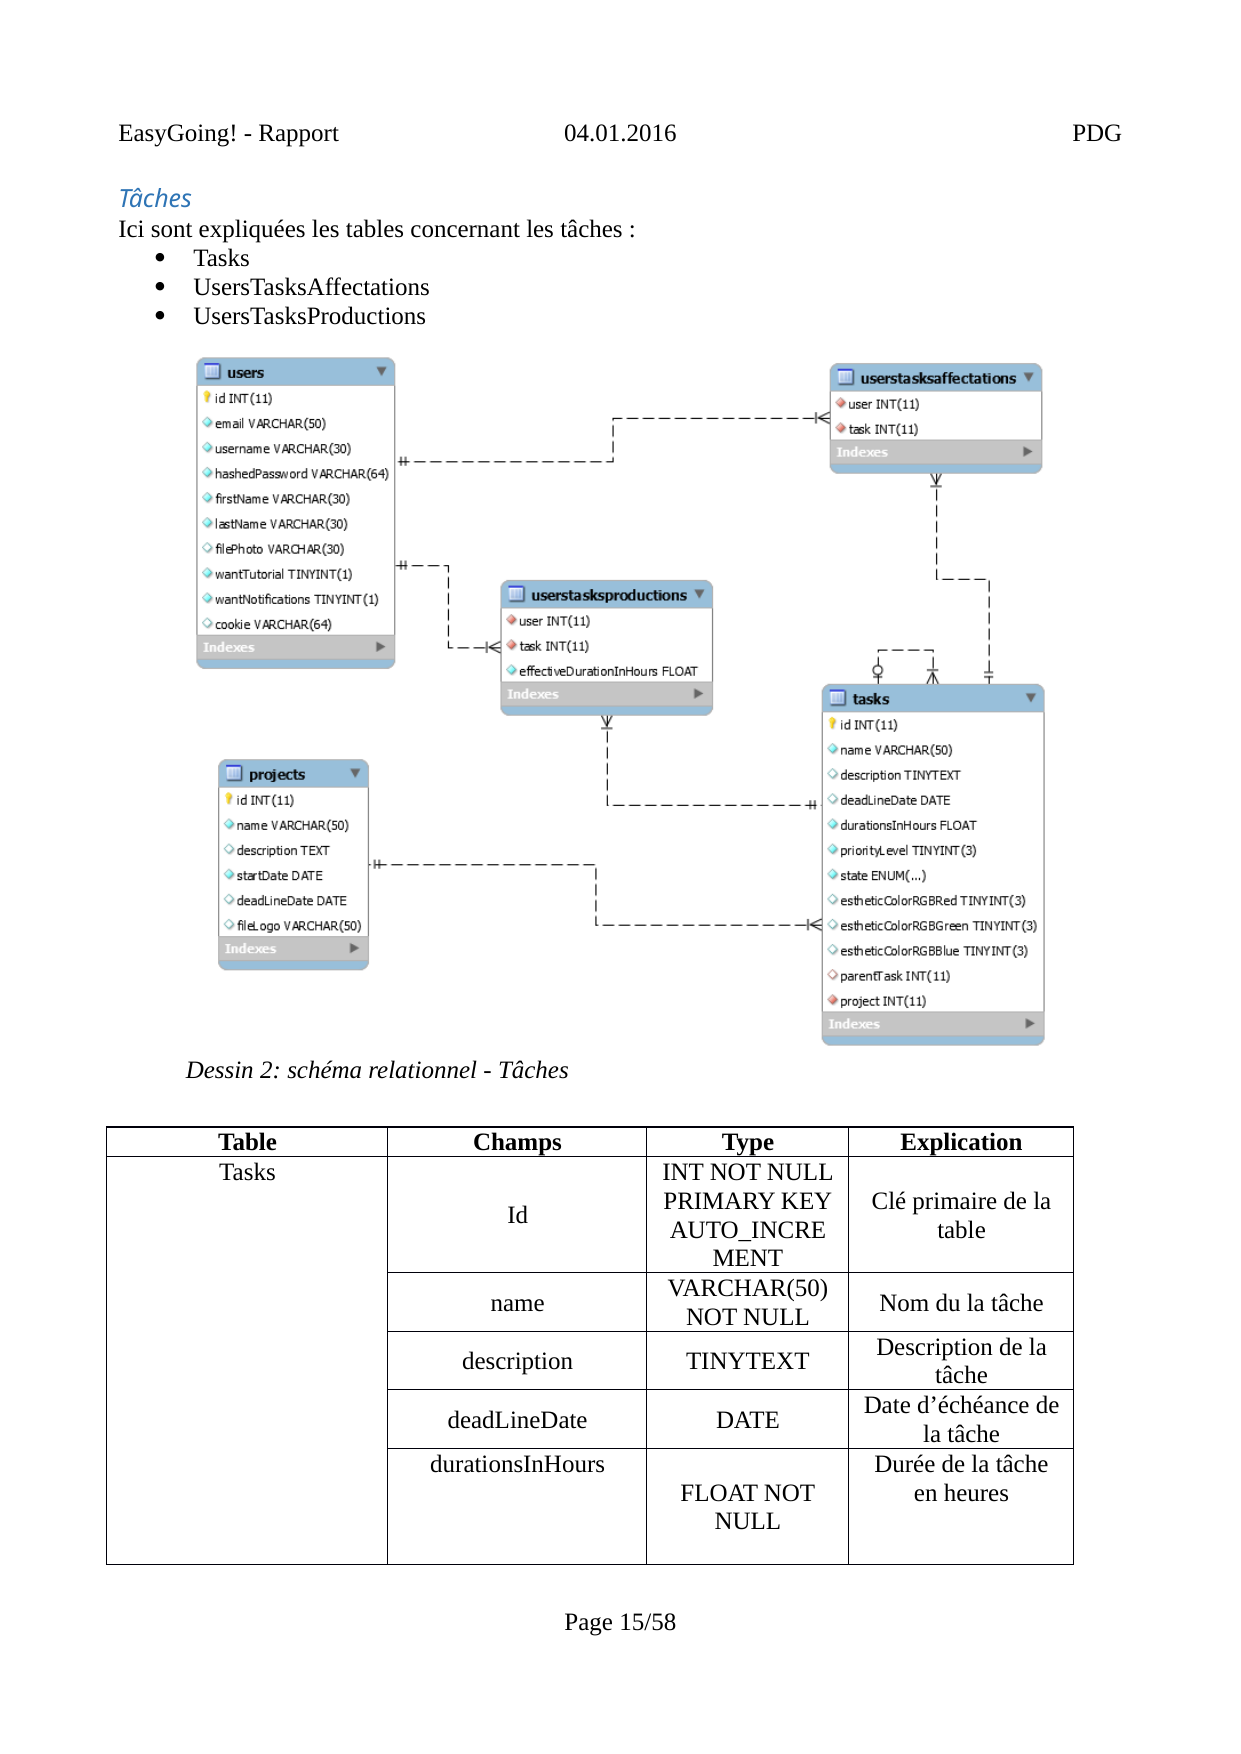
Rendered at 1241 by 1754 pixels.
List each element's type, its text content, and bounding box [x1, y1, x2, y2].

table_cell INT NOT NULL PRIMARY KEY AUTO_INCREMENT [647, 1157, 848, 1272]
picture [185, 346, 1055, 1056]
table_header Table [107, 1128, 387, 1156]
table_cell VARCHAR(50) NOT NULL [647, 1273, 848, 1331]
list UsersTasksAffectations [156, 272, 1122, 301]
table_cell Nom du la tâche [849, 1273, 1073, 1331]
table_cell Tasks [107, 1157, 387, 1564]
text Ici sont expliquées les tables concernant les tâches : [118, 214, 1122, 243]
list UsersTasksProductions [156, 301, 1122, 329]
subtitle Tâches [118, 181, 1122, 214]
table_header Champs [388, 1128, 646, 1156]
table_cell Description de la tâche [849, 1332, 1073, 1389]
table_cell TINYTEXT [647, 1332, 848, 1389]
list Tasks [156, 243, 1122, 272]
table_cell deadLineDate [388, 1390, 646, 1448]
table_cell Date d’échéance de la tâche [849, 1390, 1073, 1448]
table_cell durationsInHours [388, 1449, 646, 1564]
table_cell Id [388, 1157, 646, 1272]
table_cell Durée de la tâche en heures [849, 1449, 1073, 1564]
table_cell description [388, 1332, 646, 1389]
table_cell DATE [647, 1390, 848, 1448]
table_header Type [647, 1128, 848, 1156]
text Dessin 2: schéma relationnel - Tâches [186, 1056, 1054, 1084]
table_cell name [388, 1273, 646, 1331]
table_cell FLOAT NOT NULL [647, 1449, 848, 1564]
table_header Explication [849, 1128, 1073, 1156]
table_cell Clé primaire de la table [849, 1157, 1073, 1272]
